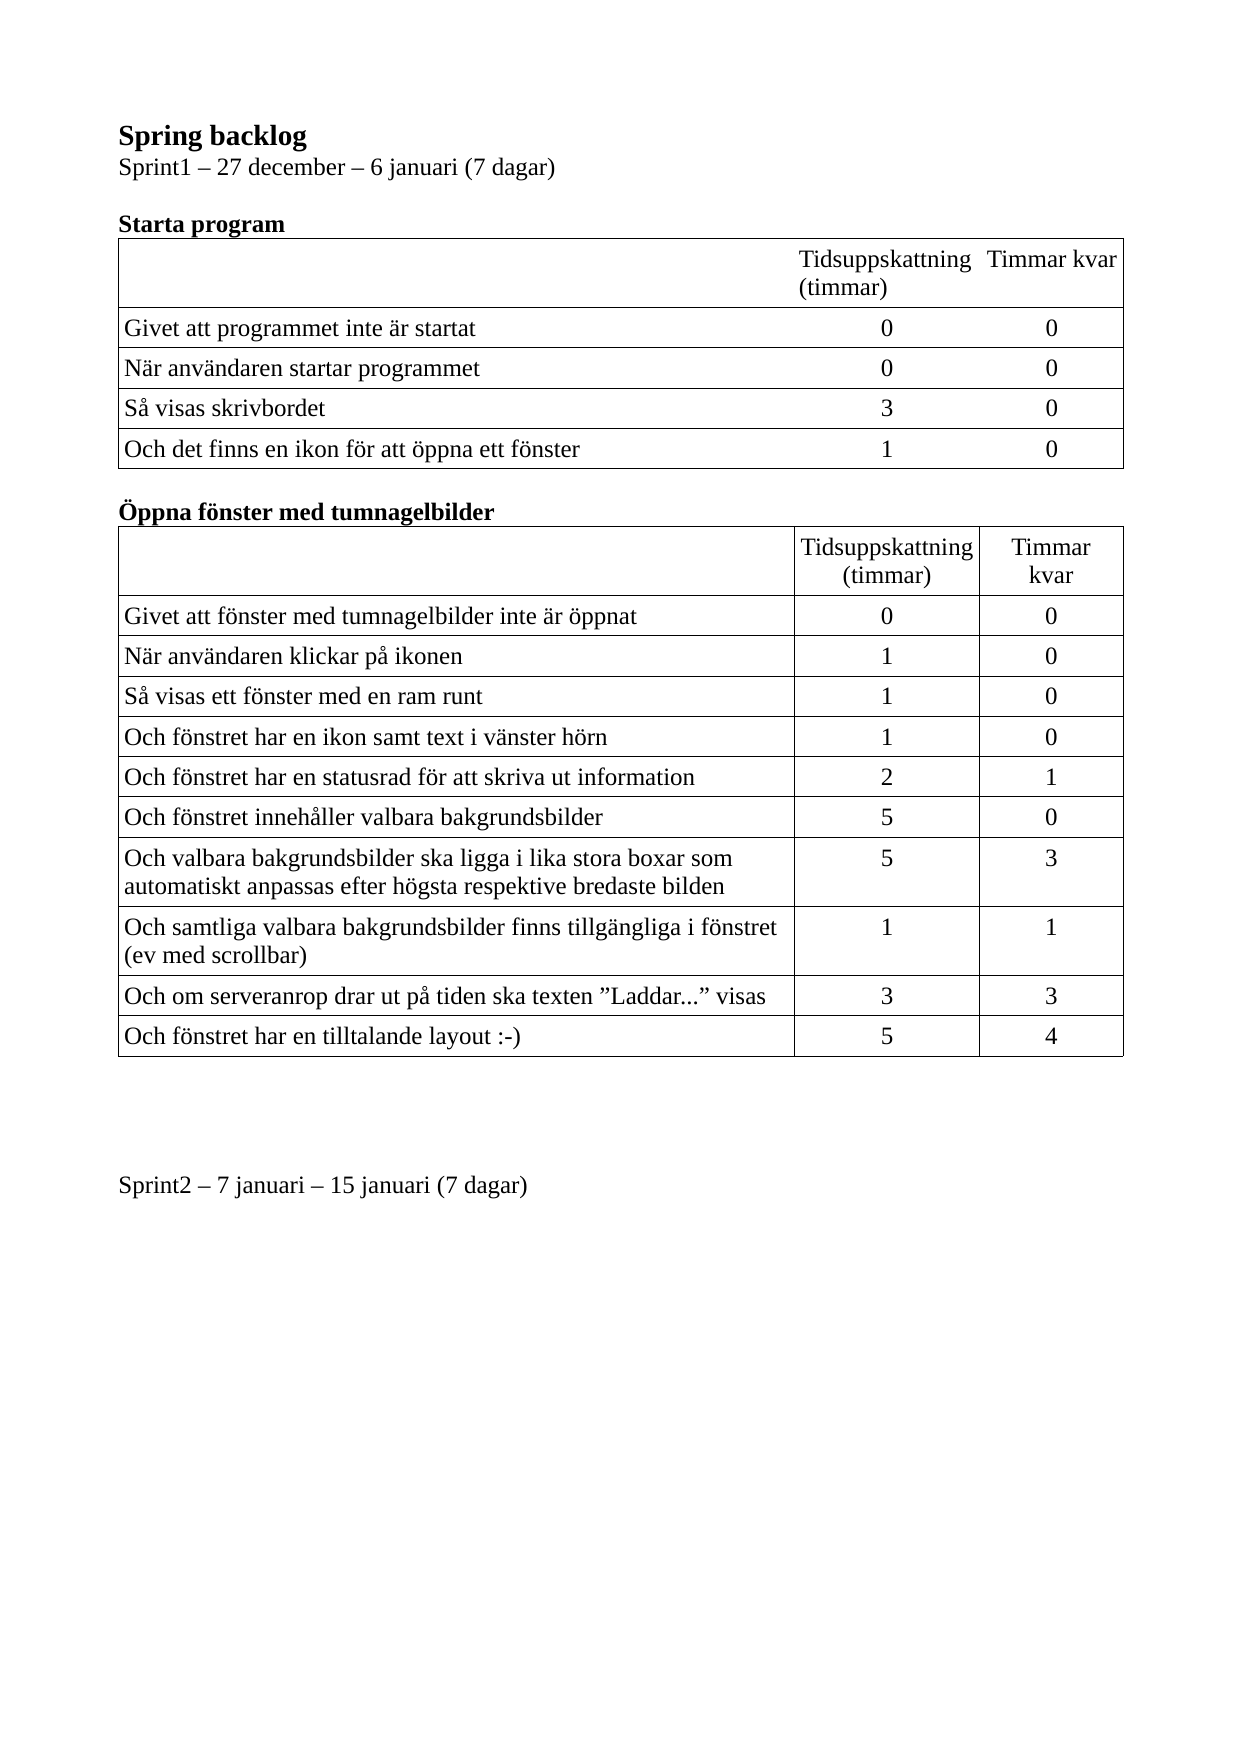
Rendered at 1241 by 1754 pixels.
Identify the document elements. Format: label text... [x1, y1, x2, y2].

text Starta program [118, 209, 1122, 238]
table_cell Och fönstret har en statusrad för att skriva ut information [119, 757, 794, 796]
table_header Tidsuppskattning (timmar) [795, 527, 979, 595]
table_header Timmar kvar [981, 239, 1123, 307]
table_cell 0 [793, 308, 981, 347]
table_cell 0 [980, 797, 1123, 837]
table_cell 0 [793, 348, 981, 388]
table_cell Givet att fönster med tumnagelbilder inte är öppnat [119, 596, 794, 635]
table_cell Och valbara bakgrundsbilder ska ligga i lika stora boxar som automatiskt anpassas efter högsta respektive bredaste bilden [119, 838, 794, 906]
table_cell Och fönstret har en tilltalande layout :-) [119, 1016, 794, 1056]
table_cell 0 [980, 717, 1123, 756]
table_cell 1 [795, 717, 979, 756]
table_cell Och fönstret har en ikon samt text i vänster hörn [119, 717, 794, 756]
table_cell 5 [795, 1016, 979, 1056]
table_cell 3 [980, 838, 1123, 906]
table_cell 0 [795, 596, 979, 635]
text Sprint1 – 27 december – 6 januari (7 dagar) [118, 152, 1122, 180]
table_cell 0 [981, 308, 1123, 347]
text Spring backlog [118, 118, 1122, 152]
table_cell Och fönstret innehåller valbara bakgrundsbilder [119, 797, 794, 837]
text Öppna fönster med tumnagelbilder [118, 497, 1122, 526]
table_cell När användaren klickar på ikonen [119, 636, 794, 676]
table_cell 0 [980, 596, 1123, 635]
table_header [119, 239, 793, 307]
table_cell 0 [980, 677, 1123, 716]
table_cell 1 [795, 907, 979, 975]
table_cell 1 [793, 429, 981, 468]
table_cell När användaren startar programmet [119, 348, 793, 388]
table_header Tidsuppskattning (timmar) [793, 239, 981, 307]
table_cell Så visas skrivbordet [119, 389, 793, 428]
table_cell 0 [980, 636, 1123, 676]
table_cell 0 [981, 348, 1123, 388]
table_cell 3 [795, 976, 979, 1015]
table_cell Så visas ett fönster med en ram runt [119, 677, 794, 716]
table_cell 2 [795, 757, 979, 796]
table_header Timmar kvar [980, 527, 1123, 595]
table_cell 5 [795, 838, 979, 906]
table_cell 3 [980, 976, 1123, 1015]
table_cell Och samtliga valbara bakgrundsbilder finns tillgängliga i fönstret (ev med scrollbar) [119, 907, 794, 975]
table_cell Och det finns en ikon för att öppna ett fönster [119, 429, 793, 468]
table_header [119, 527, 794, 595]
table_cell 1 [980, 907, 1123, 975]
table_cell 0 [981, 389, 1123, 428]
table_cell Och om serveranrop drar ut på tiden ska texten ”Laddar...” visas [119, 976, 794, 1015]
table_cell 0 [981, 429, 1123, 468]
table_cell 5 [795, 797, 979, 837]
table_cell 1 [795, 677, 979, 716]
table_cell 3 [793, 389, 981, 428]
table_cell 4 [980, 1016, 1123, 1056]
table_cell 1 [795, 636, 979, 676]
table_cell 1 [980, 757, 1123, 796]
table_cell Givet att programmet inte är startat [119, 308, 793, 347]
text Sprint2 – 7 januari – 15 januari (7 dagar) [118, 1171, 1122, 1199]
